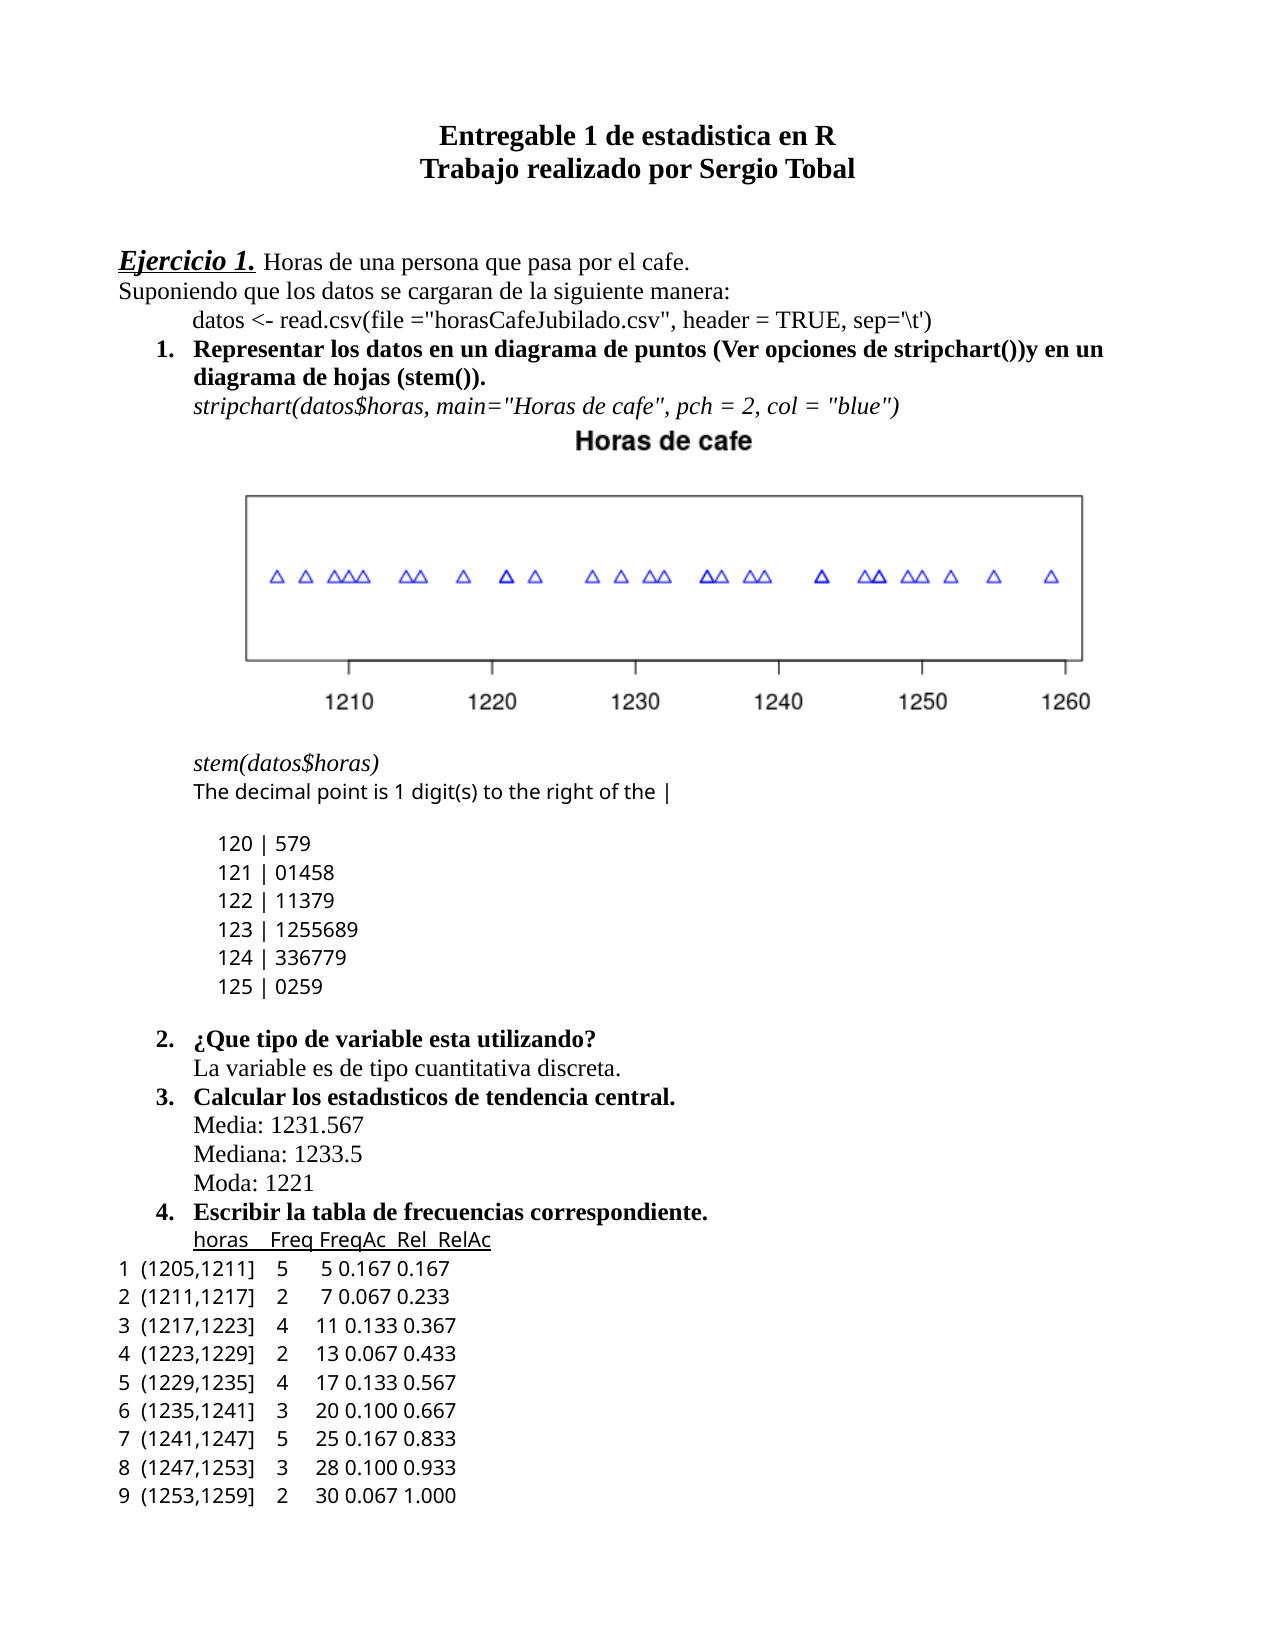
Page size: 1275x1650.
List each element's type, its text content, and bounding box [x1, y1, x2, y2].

text 125 | 0259 [192, 972, 1157, 1024]
text 5 (1229,1235] 4 17 0.133 0.567 [118, 1368, 1157, 1396]
text 2 (1211,1217] 2 7 0.067 0.233 [118, 1282, 1157, 1311]
list Media: 1231.567 [156, 1110, 1157, 1139]
text 122 | 11379 [192, 886, 1157, 915]
text datos <- read.csv(file ="horasCafeJubilado.csv", header = TRUE, sep='\t') [118, 305, 1157, 334]
text 1 (1205,1211] 5 5 0.167 0.167 [118, 1254, 1157, 1282]
text 121 | 01458 [192, 858, 1157, 886]
list ¿Que tipo de variable esta utilizando? [156, 1024, 1157, 1053]
list Representar los datos en un diagrama de puntos (Ver opciones de stripchart())y en un diagrama de hojas (stem()). [156, 334, 1157, 391]
text 120 | 579 [192, 829, 1157, 858]
text 3 (1217,1223] 4 11 0.133 0.367 [118, 1311, 1157, 1339]
text Entregable 1 de estadistica en R [118, 118, 1157, 152]
list Moda: 1221 [156, 1168, 1157, 1197]
list stripchart(datos$horas, main="Horas de cafe", pch = 2, col = "blue") [156, 391, 1157, 420]
list horas Freq FreqAc Rel RelAc [156, 1225, 1157, 1254]
text 124 | 336779 [192, 943, 1157, 972]
picture [136, 420, 1139, 720]
text 6 (1235,1241] 3 20 0.100 0.667 [118, 1396, 1157, 1424]
text Trabajo realizado por Sergio Tobal [118, 152, 1157, 185]
list stem(datos$horas) [156, 748, 1157, 777]
text 9 (1253,1259] 2 30 0.067 1.000 [118, 1481, 1157, 1510]
list Mediana: 1233.5 [156, 1139, 1157, 1168]
text 123 | 1255689 [192, 915, 1157, 943]
list Calcular los estadısticos de tendencia central. [156, 1082, 1157, 1110]
text 8 (1247,1253] 3 28 0.100 0.933 [118, 1453, 1157, 1481]
list La variable es de tipo cuantitativa discreta. [156, 1053, 1157, 1082]
text 4 (1223,1229] 2 13 0.067 0.433 [118, 1339, 1157, 1368]
list The decimal point is 1 digit(s) to the right of the | [156, 777, 1157, 806]
text 7 (1241,1247] 5 25 0.167 0.833 [118, 1424, 1157, 1453]
text Ejercicio 1. Horas de una persona que pasa por el cafe. [118, 243, 1157, 276]
list Escribir la tabla de frecuencias correspondiente. [156, 1197, 1157, 1225]
text Suponiendo que los datos se cargaran de la siguiente manera: [118, 276, 1157, 305]
